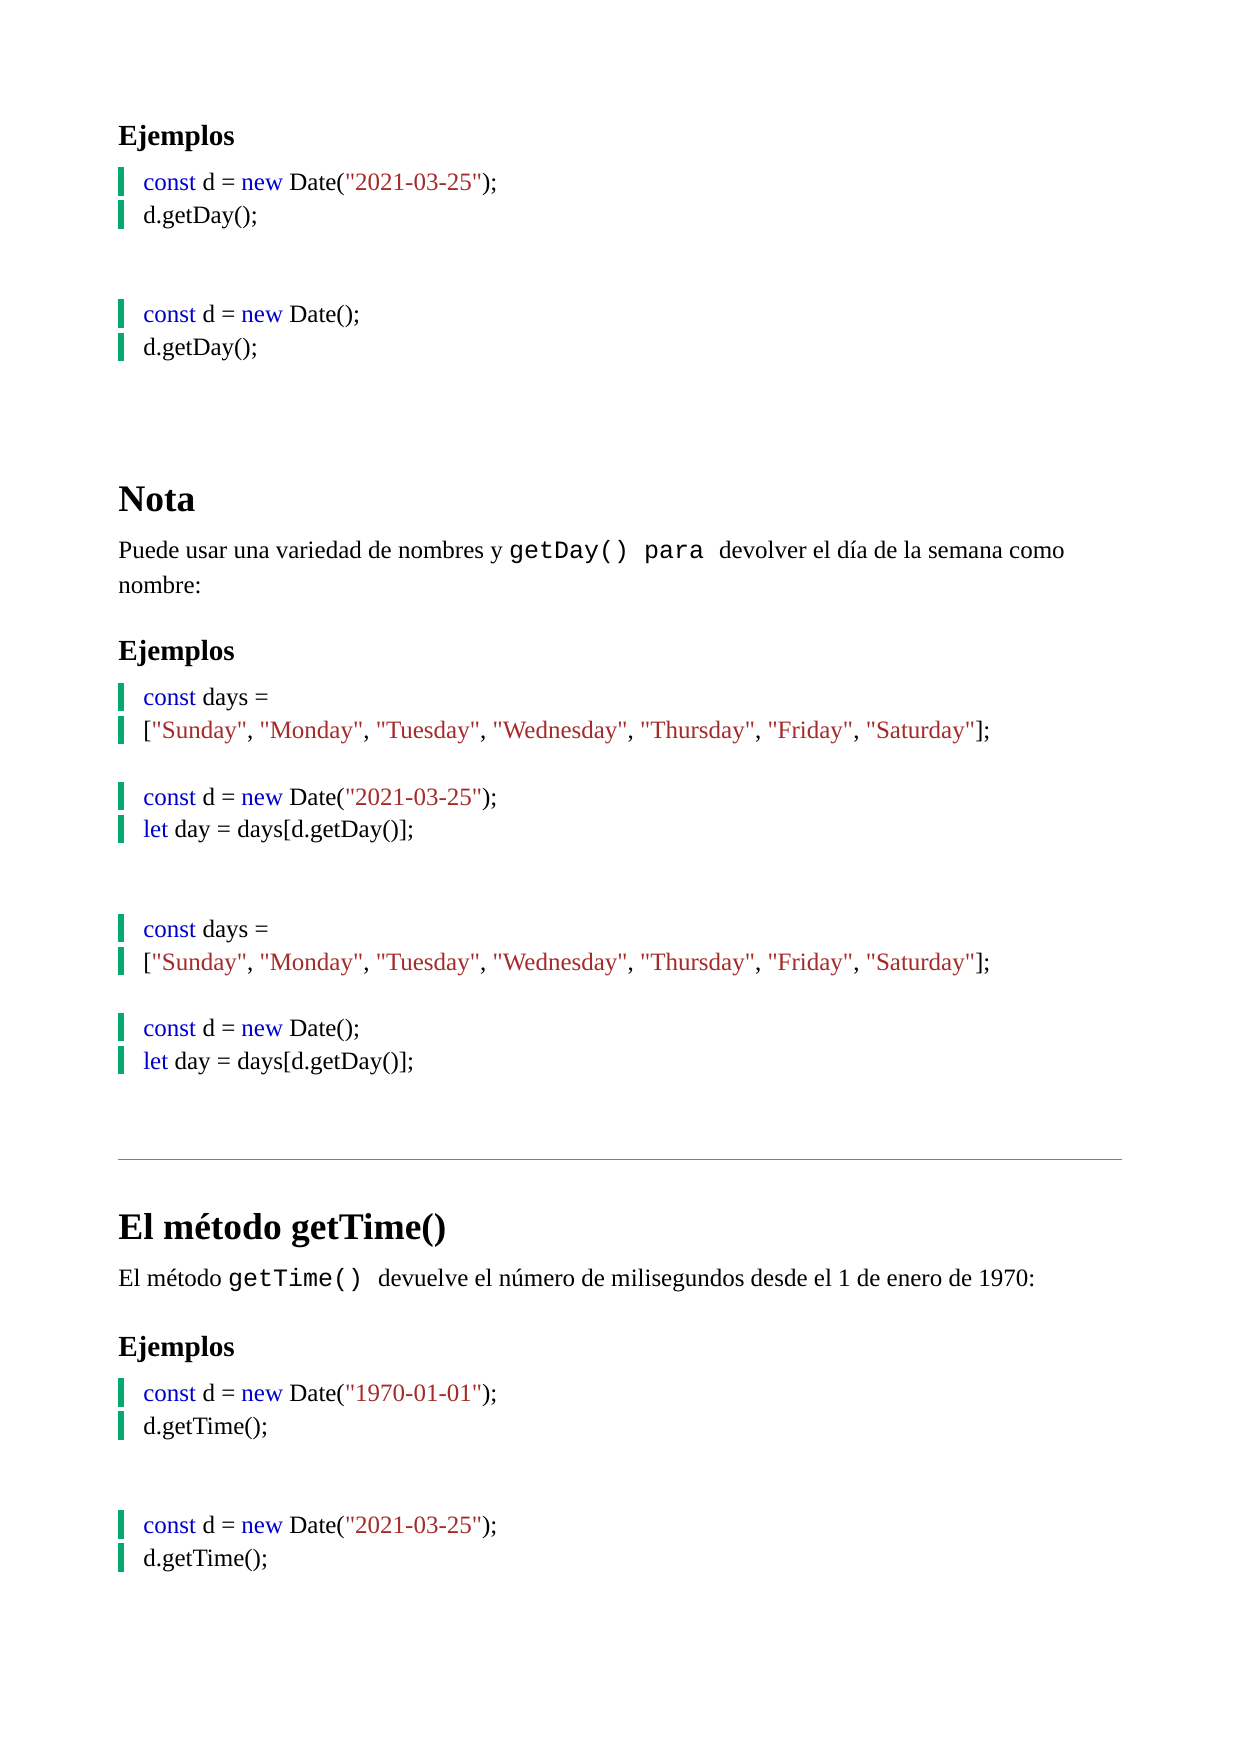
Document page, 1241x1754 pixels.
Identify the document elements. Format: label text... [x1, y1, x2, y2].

text const days = ["Sunday", "Monday", "Tuesday", "Wednesday", "Thursday", "Friday", "Saturday"]; const d = new Date("2021-03-25"); let day = days[d.getDay()]; [118, 682, 1122, 843]
subtitle Ejemplos [118, 1329, 1122, 1363]
text El método getTime() devuelve el número de milisegundos desde el 1 de enero de 1970: [118, 1263, 1122, 1294]
subtitle Nota [118, 476, 1122, 519]
subtitle Ejemplos [118, 118, 1122, 152]
text const d = new Date("1970-01-01"); d.getTime(); [118, 1378, 1122, 1440]
text const d = new Date("2021-03-25"); d.getTime(); [118, 1510, 1122, 1572]
subtitle Ejemplos [118, 633, 1122, 667]
text Puede usar una variedad de nombres y getDay() para devolver el día de la semana como nombre: [118, 535, 1122, 599]
text const days = ["Sunday", "Monday", "Tuesday", "Wednesday", "Thursday", "Friday", "Saturday"]; const d = new Date(); let day = days[d.getDay()]; [118, 914, 1122, 1074]
subtitle El método getTime() [118, 1205, 1122, 1248]
text const d = new Date(); d.getDay(); [118, 299, 1122, 361]
text const d = new Date("2021-03-25"); d.getDay(); [118, 167, 1122, 229]
